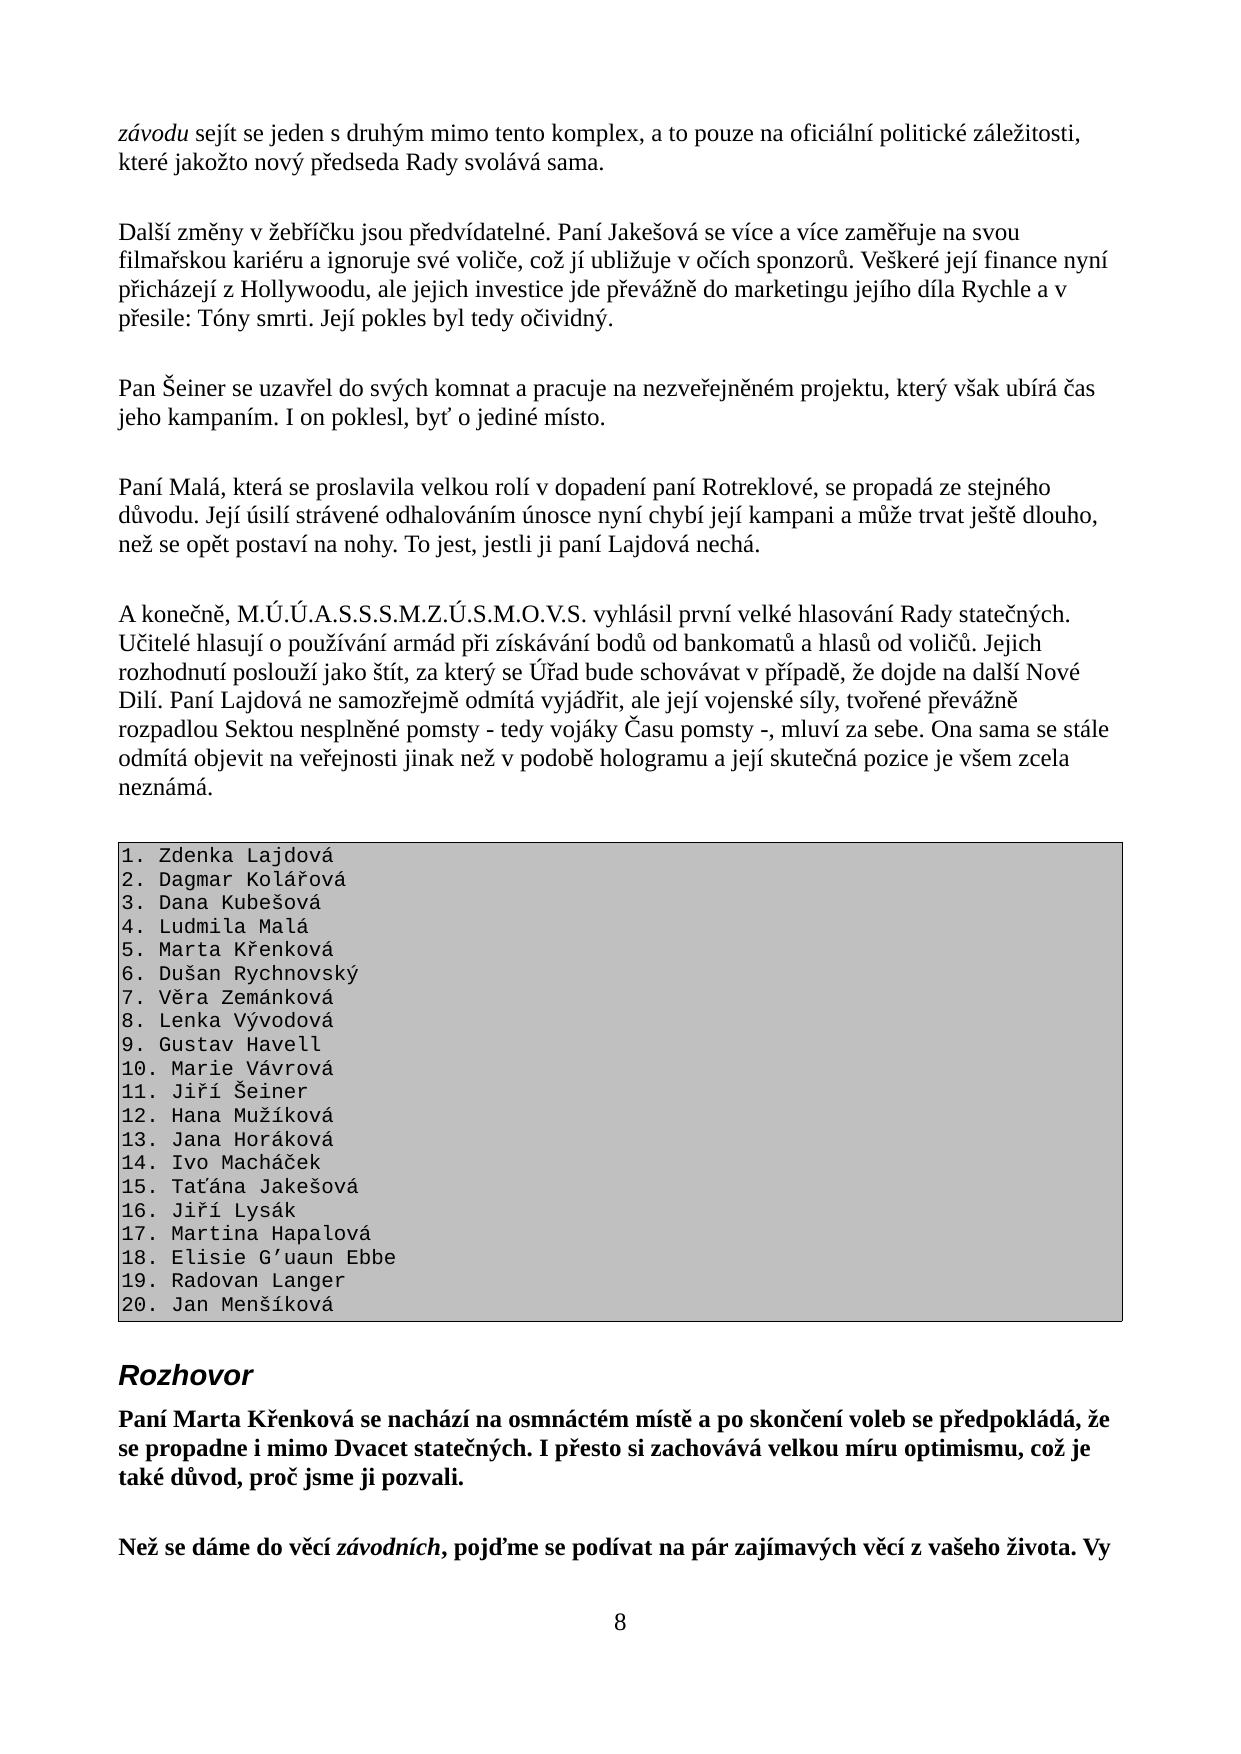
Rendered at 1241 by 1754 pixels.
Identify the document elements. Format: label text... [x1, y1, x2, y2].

text Pan Šeiner se uzavřel do svých komnat a pracuje na nezveřejněném projektu, který však ubírá čas jeho kampaním. I on poklesl, byť o jediné místo. [118, 373, 1122, 459]
text 12. Hana Mužíková [119, 1102, 1122, 1126]
text 10. Marie Vávrová [119, 1055, 1122, 1078]
text 14. Ivo Macháček [119, 1149, 1122, 1173]
text 7. Věra Zemánková [119, 984, 1122, 1007]
text 9. Gustav Havell [119, 1031, 1122, 1055]
text 2. Dagmar Kolářová [119, 866, 1122, 889]
text 15. Taťána Jakešová [119, 1173, 1122, 1197]
text 18. Elisie G’uaun Ebbe [119, 1244, 1122, 1267]
text 4. Ludmila Malá [119, 913, 1122, 936]
text 20. Jan Menšíková [119, 1291, 1122, 1321]
text 1. Zdenka Lajdová [119, 843, 1122, 866]
text 11. Jiří Šeiner [119, 1078, 1122, 1102]
text 8. Lenka Vývodová [119, 1007, 1122, 1031]
text 13. Jana Horáková [119, 1126, 1122, 1149]
text 19. Radovan Langer [119, 1267, 1122, 1291]
text Paní Malá, která se proslavila velkou rolí v dopadení paní Rotreklové, se propadá ze stejného důvodu. Její úsilí strávené odhalováním únosce nyní chybí její kampani a může trvat ještě dlouho, než se opět postaví na nohy. To jest, jestli ji paní Lajdová nechá. [118, 472, 1122, 587]
text Než se dáme do věcí závodních, pojďme se podívat na pár zajímavých věcí z vašeho života. Vy [118, 1532, 1122, 1561]
text Další změny v žebříčku jsou předvídatelné. Paní Jakešová se více a více zaměřuje na svou filmařskou kariéru a ignoruje své voliče, což jí ubližuje v očích sponzorů. Veškeré její finance nyní přicházejí z Hollywoodu, ale jejich investice jde převážně do marketingu jejího díla Rychle a v přesile: Tóny smrti. Její pokles byl tedy očividný. [118, 217, 1122, 361]
text závodu sejít se jeden s druhým mimo tento komplex, a to pouze na oficiální politické záležitosti, které jakožto nový předseda Rady svolává sama. [118, 118, 1122, 204]
text 17. Martina Hapalová [119, 1220, 1122, 1244]
subtitle Rozhovor [118, 1358, 1122, 1392]
text 3. Dana Kubešová [119, 889, 1122, 913]
text 16. Jiří Lysák [119, 1197, 1122, 1220]
text Paní Marta Křenková se nachází na osmnáctém místě a po skončení voleb se předpokládá, že se propadne i mimo Dvacet statečných. I přesto si zachovává velkou míru optimismu, což je také důvod, proč jsme ji pozvali. [118, 1404, 1122, 1519]
text 5. Marta Křenková [119, 936, 1122, 960]
text 6. Dušan Rychnovský [119, 960, 1122, 984]
text A konečně, M.Ú.Ú.A.S.S.S.M.Z.Ú.S.M.O.V.S. vyhlásil první velké hlasování Rady statečných. Učitelé hlasují o používání armád při získávání bodů od bankomatů a hlasů od voličů. Jejich rozhodnutí poslouží jako štít, za který se Úřad bude schovávat v případě, že dojde na další Nové Dilí. Paní Lajdová ne samozřejmě odmítá vyjádřit, ale její vojenské síly, tvořené převážně rozpadlou Sektou nesplněné pomsty - tedy vojáky Času pomsty -, mluví za sebe. Ona sama se stále odmítá objevit na veřejnosti jinak než v podobě hologramu a její skutečná pozice je všem zcela neznámá. [118, 599, 1122, 829]
